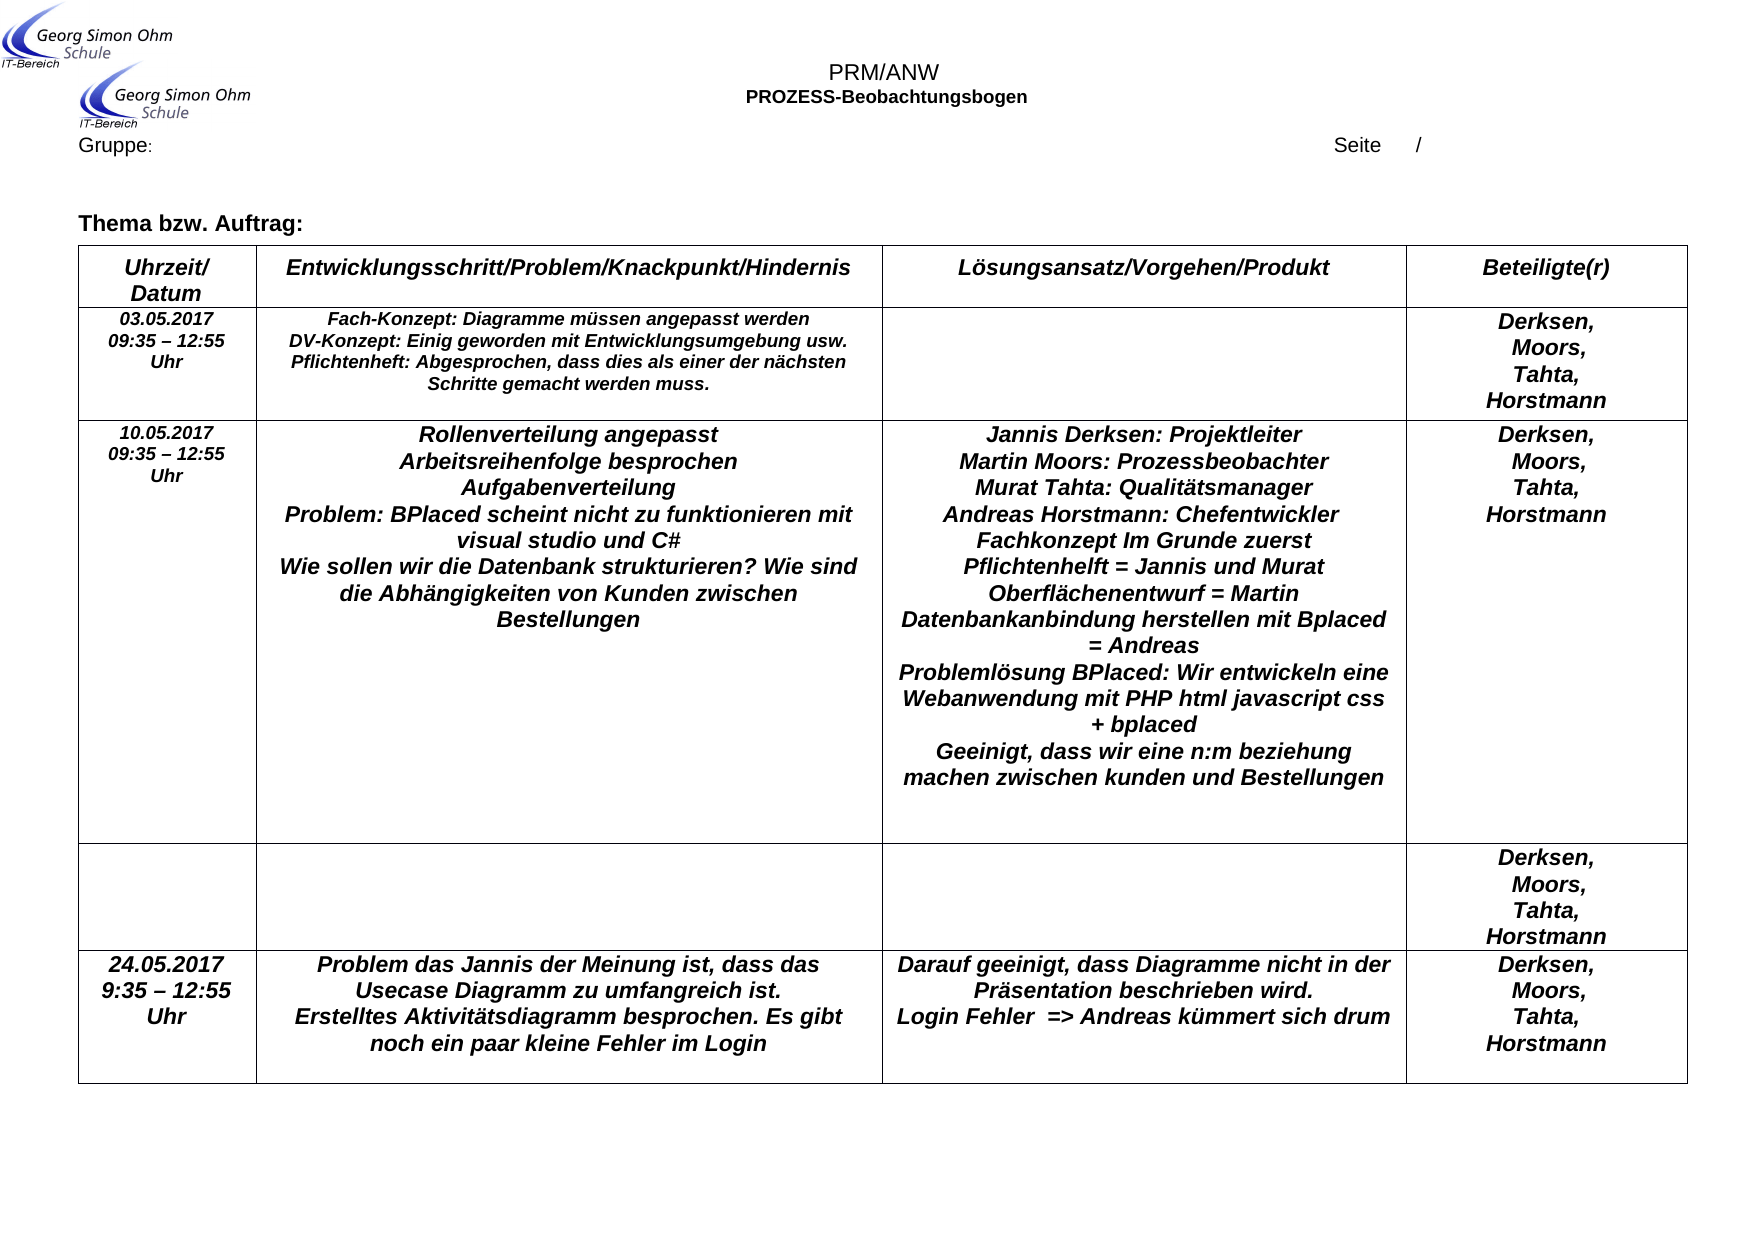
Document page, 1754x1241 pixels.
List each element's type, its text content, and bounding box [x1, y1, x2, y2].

table_cell [79, 844, 256, 949]
table_cell 03.05.2017 09:35 – 12:55 Uhr [79, 308, 256, 420]
table_header Entwicklungsschritt/Problem/Knackpunkt/Hindernis [257, 246, 882, 307]
table_header Beteiligte(r) [1407, 246, 1687, 307]
picture [0, 0, 256, 132]
table_cell Derksen, Moors, Tahta, Horstmann [1407, 844, 1687, 949]
table_cell Fach-Konzept: Diagramme müssen angepasst werden DV-Konzept: Einig geworden mit Entwicklungsumgebung usw. Pflichtenheft: Abgesprochen, dass dies als einer der nächsten Schritte gemacht werden muss. [257, 308, 882, 420]
text Thema bzw. Auftrag: [78, 210, 1695, 236]
table_header Lösungsansatz/Vorgehen/Produkt [883, 246, 1406, 307]
table_cell Jannis Derksen: Projektleiter Martin Moors: Prozessbeobachter Murat Tahta: Qualitätsmanager Andreas Horstmann: Chefentwickler Fachkonzept Im Grunde zuerst Pflichtenhelft = Jannis und Murat Oberflächenentwurf = Martin Datenbankanbindung herstellen mit Bplaced = Andreas Problemlösung BPlaced: Wir entwickeln eine Webanwendung mit PHP html javascript css + bplaced Geeinigt, dass wir eine n:m beziehung machen zwischen kunden und Bestellungen [883, 421, 1406, 843]
table_cell Derksen, Moors, Tahta, Horstmann [1407, 951, 1687, 1082]
table_cell Derksen, Moors, Tahta, Horstmann [1407, 421, 1687, 843]
table_cell 24.05.2017 9:35 – 12:55 Uhr [79, 951, 256, 1082]
table_cell [883, 844, 1406, 949]
table_cell Problem das Jannis der Meinung ist, dass das Usecase Diagramm zu umfangreich ist. Erstelltes Aktivitätsdiagramm besprochen. Es gibt noch ein paar kleine Fehler im Login [257, 951, 882, 1082]
table_cell Derksen, Moors, Tahta, Horstmann [1407, 308, 1687, 420]
table_cell 10.05.2017 09:35 – 12:55 Uhr [79, 421, 256, 843]
table_cell [883, 308, 1406, 420]
table_cell Darauf geeinigt, dass Diagramme nicht in der Präsentation beschrieben wird. Login Fehler => Andreas kümmert sich drum [883, 951, 1406, 1082]
table_cell Rollenverteilung angepasst Arbeitsreihenfolge besprochen Aufgabenverteilung Problem: BPlaced scheint nicht zu funktionieren mit visual studio und C# Wie sollen wir die Datenbank strukturieren? Wie sind die Abhängigkeiten von Kunden zwischen Bestellungen [257, 421, 882, 843]
table_header Uhrzeit/Datum [79, 246, 256, 307]
table_cell [257, 844, 882, 949]
